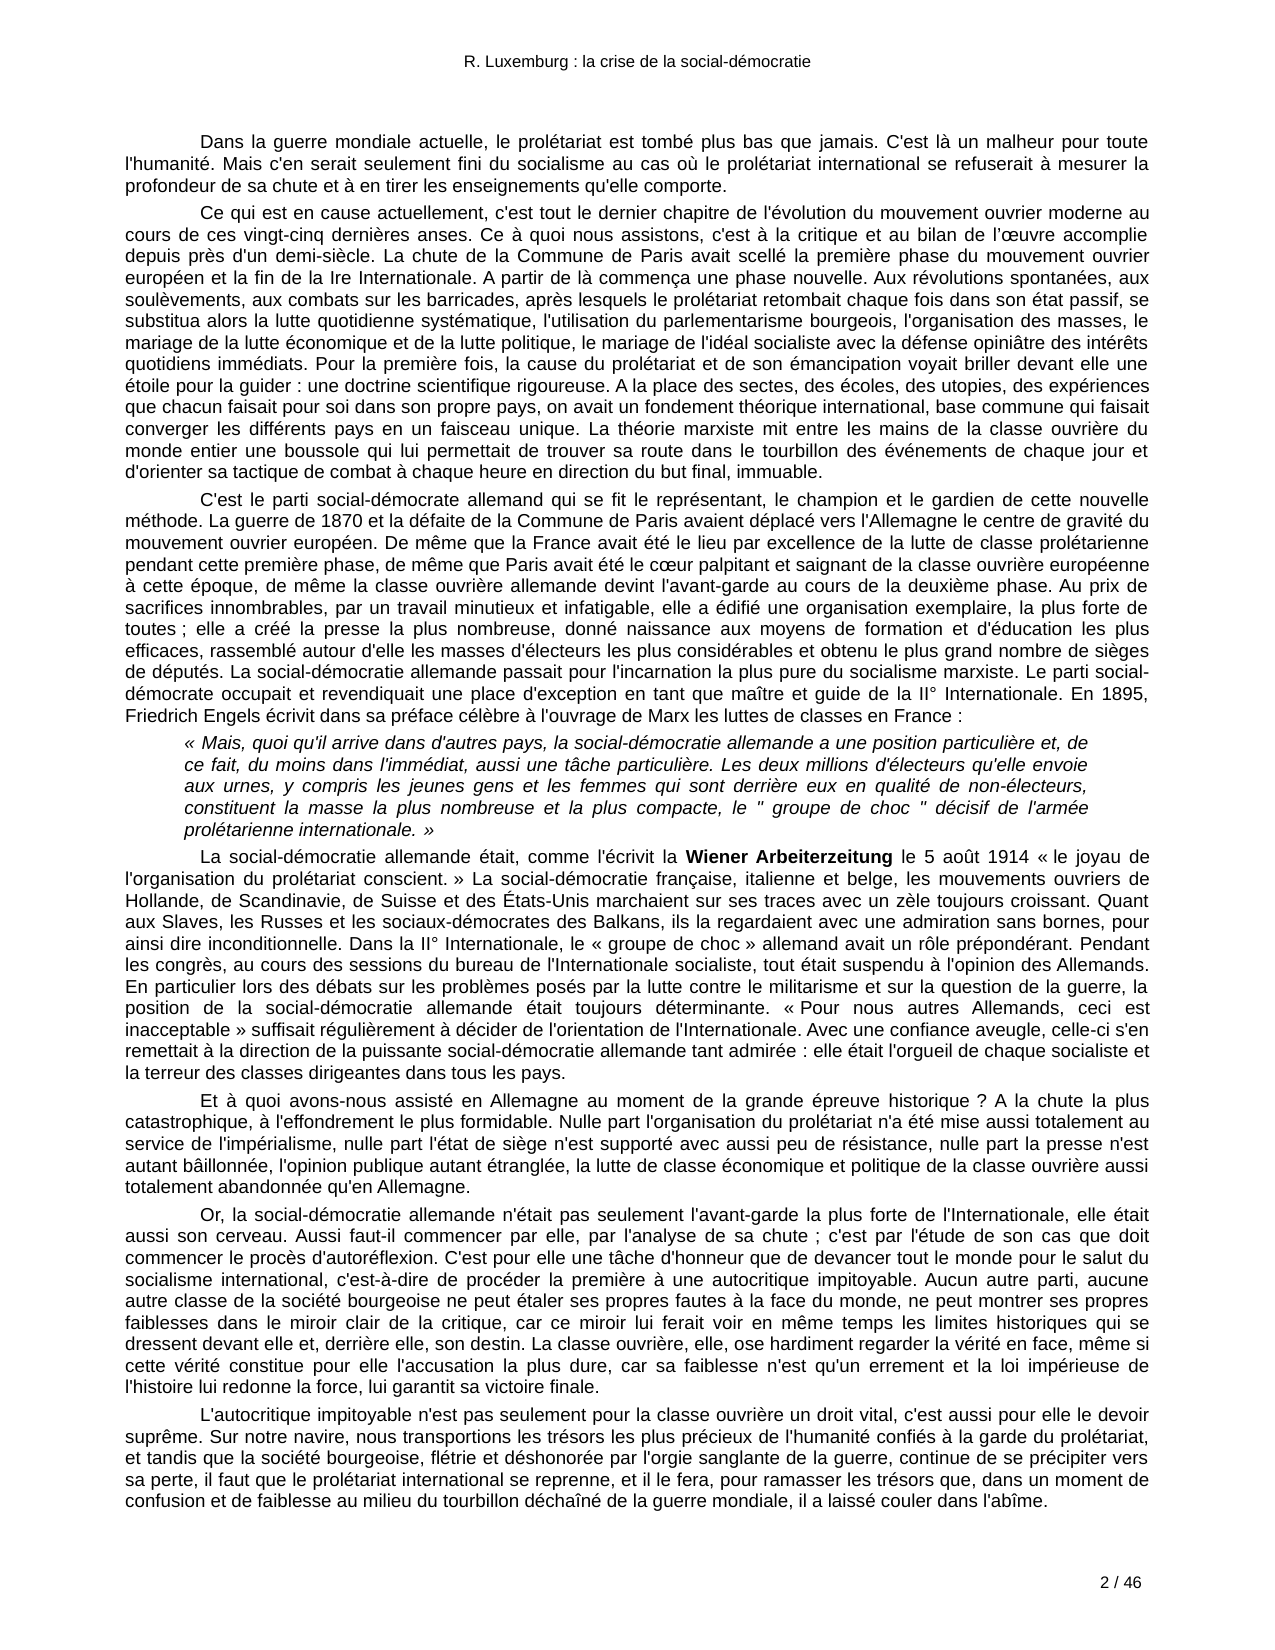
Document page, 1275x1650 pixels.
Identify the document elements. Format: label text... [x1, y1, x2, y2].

text C'est le parti social-démocrate allemand qui se fit le représentant, le champion et le gardien de cette nouvelle méthode. La guerre de 1870 et la défaite de la Commune de Paris avaient déplacé vers l'Allemagne le centre de gravité du mouvement ouvrier européen. De même que la France avait été le lieu par excellence de la lutte de classe prolétarienne pendant cette première phase, de même que Paris avait été le cœur palpitant et saignant de la classe ouvrière européenne à cette époque, de même la classe ouvrière allemande devint l'avant-garde au cours de la deuxième phase. Au prix de sacrifices innombrables, par un travail minutieux et infatigable, elle a édifié une organisation exemplaire, la plus forte de toutes ; elle a créé la presse la plus nombreuse, donné naissance aux moyens de formation et d'éducation les plus efficaces, rassemblé autour d'elle les masses d'électeurs les plus considérables et obtenu le plus grand nombre de sièges de députés. La social-démocratie allemande passait pour l'incarnation la plus pure du socialisme marxiste. Le parti social-démocrate occupait et revendiquait une place d'exception en tant que maître et guide de la II° Internationale. En 1895, Friedrich Engels écrivit dans sa préface célèbre à l'ouvrage de Marx les luttes de classes en France : [125, 489, 1150, 726]
text Or, la social-démocratie allemande n'était pas seulement l'avant-garde la plus forte de l'Internationale, elle était aussi son cerveau. Aussi faut-il commencer par elle, par l'analyse de sa chute ; c'est par l'étude de son cas que doit commencer le procès d'autoréflexion. C'est pour elle une tâche d'honneur que de devancer tout le monde pour le salut du socialisme international, c'est-à-dire de procéder la première à une autocritique impitoyable. Aucun autre parti, aucune autre classe de la société bourgeoise ne peut étaler ses propres fautes à la face du monde, ne peut montrer ses propres faiblesses dans le miroir clair de la critique, car ce miroir lui ferait voir en même temps les limites historiques qui se dressent devant elle et, derrière elle, son destin. La classe ouvrière, elle, ose hardiment regarder la vérité en face, même si cette vérité constitue pour elle l'accusation la plus dure, car sa faiblesse n'est qu'un errement et la loi impérieuse de l'histoire lui redonne la force, lui garantit sa victoire finale. [125, 1204, 1150, 1398]
text Et à quoi avons-nous assisté en Allemagne au moment de la grande épreuve historique ? A la chute la plus catastrophique, à l'effondrement le plus formidable. Nulle part l'organisation du prolétariat n'a été mise aussi totalement au service de l'impérialisme, nulle part l'état de siège n'est supporté avec aussi peu de résistance, nulle part la presse n'est autant bâillonnée, l'opinion publique autant étranglée, la lutte de classe économique et politique de la classe ouvrière aussi totalement abandonnée qu'en Allemagne. [125, 1090, 1150, 1197]
text L'autocritique impitoyable n'est pas seulement pour la classe ouvrière un droit vital, c'est aussi pour elle le devoir suprême. Sur notre navire, nous transportions les trésors les plus précieux de l'humanité confiés à la garde du prolétariat, et tandis que la société bourgeoise, flétrie et déshonorée par l'orgie sanglante de la guerre, continue de se précipiter vers sa perte, il faut que le prolétariat international se reprenne, et il le fera, pour ramasser les trésors que, dans un moment de confusion et de faiblesse au milieu du tourbillon déchaîné de la guerre mondiale, il a laissé couler dans l'abîme. [125, 1404, 1150, 1512]
text « Mais, quoi qu'il arrive dans d'autres pays, la social-démocratie allemande a une position particulière et, de ce fait, du moins dans l'immédiat, aussi une tâche particulière. Les deux millions d'électeurs qu'elle envoie aux urnes, y compris les jeunes gens et les femmes qui sont derrière eux en qualité de non-électeurs, constituent la masse la plus nombreuse et la plus compacte, le " groupe de choc " décisif de l'armée prolétarienne internationale. » [184, 732, 1091, 840]
text La social-démocratie allemande était, comme l'écrivit la Wiener Arbeiterzeitung le 5 août 1914 « le joyau de l'organisation du prolétariat conscient. » La social-démocratie française, italienne et belge, les mouvements ouvriers de Hollande, de Scandinavie, de Suisse et des États-Unis marchaient sur ses traces avec un zèle toujours croissant. Quant aux Slaves, les Russes et les sociaux-démocrates des Balkans, ils la regardaient avec une admiration sans bornes, pour ainsi dire inconditionnelle. Dans la II° Internationale, le « groupe de choc » allemand avait un rôle prépondérant. Pendant les congrès, au cours des sessions du bureau de l'Internationale socialiste, tout était suspendu à l'opinion des Allemands. En particulier lors des débats sur les problèmes posés par la lutte contre le militarisme et sur la question de la guerre, la position de la social-démocratie allemande était toujours déterminante. « Pour nous autres Allemands, ceci est inacceptable » suffisait régulièrement à décider de l'orientation de l'Internationale. Avec une confiance aveugle, celle-ci s'en remettait à la direction de la puissante social-démocratie allemande tant admirée : elle était l'orgueil de chaque socialiste et la terreur des classes dirigeantes dans tous les pays. [125, 846, 1150, 1083]
text Dans la guerre mondiale actuelle, le prolétariat est tombé plus bas que jamais. C'est là un malheur pour toute l'humanité. Mais c'en serait seulement fini du socialisme au cas où le prolétariat international se refuserait à mesurer la profondeur de sa chute et à en tirer les enseignements qu'elle comporte. [125, 131, 1150, 196]
text Ce qui est en cause actuellement, c'est tout le dernier chapitre de l'évolution du mouvement ouvrier moderne au cours de ces vingt-cinq dernières anses. Ce à quoi nous assistons, c'est à la critique et au bilan de l’œuvre accomplie depuis près d'un demi-siècle. La chute de la Commune de Paris avait scellé la première phase du mouvement ouvrier européen et la fin de la Ire Internationale. A partir de là commença une phase nouvelle. Aux révolutions spontanées, aux soulèvements, aux combats sur les barricades, après lesquels le prolétariat retombait chaque fois dans son état passif, se substitua alors la lutte quotidienne systématique, l'utilisation du parlementarisme bourgeois, l'organisation des masses, le mariage de la lutte économique et de la lutte politique, le mariage de l'idéal socialiste avec la défense opiniâtre des intérêts quotidiens immédiats. Pour la première fois, la cause du prolétariat et de son émancipation voyait briller devant elle une étoile pour la guider : une doctrine scientifique rigoureuse. A la place des sectes, des écoles, des utopies, des expériences que chacun faisait pour soi dans son propre pays, on avait un fondement théorique international, base commune qui faisait converger les différents pays en un faisceau unique. La théorie marxiste mit entre les mains de la classe ouvrière du monde entier une boussole qui lui permettait de trouver sa route dans le tourbillon des événements de chaque jour et d'orienter sa tactique de combat à chaque heure en direction du but final, immuable. [125, 202, 1150, 482]
